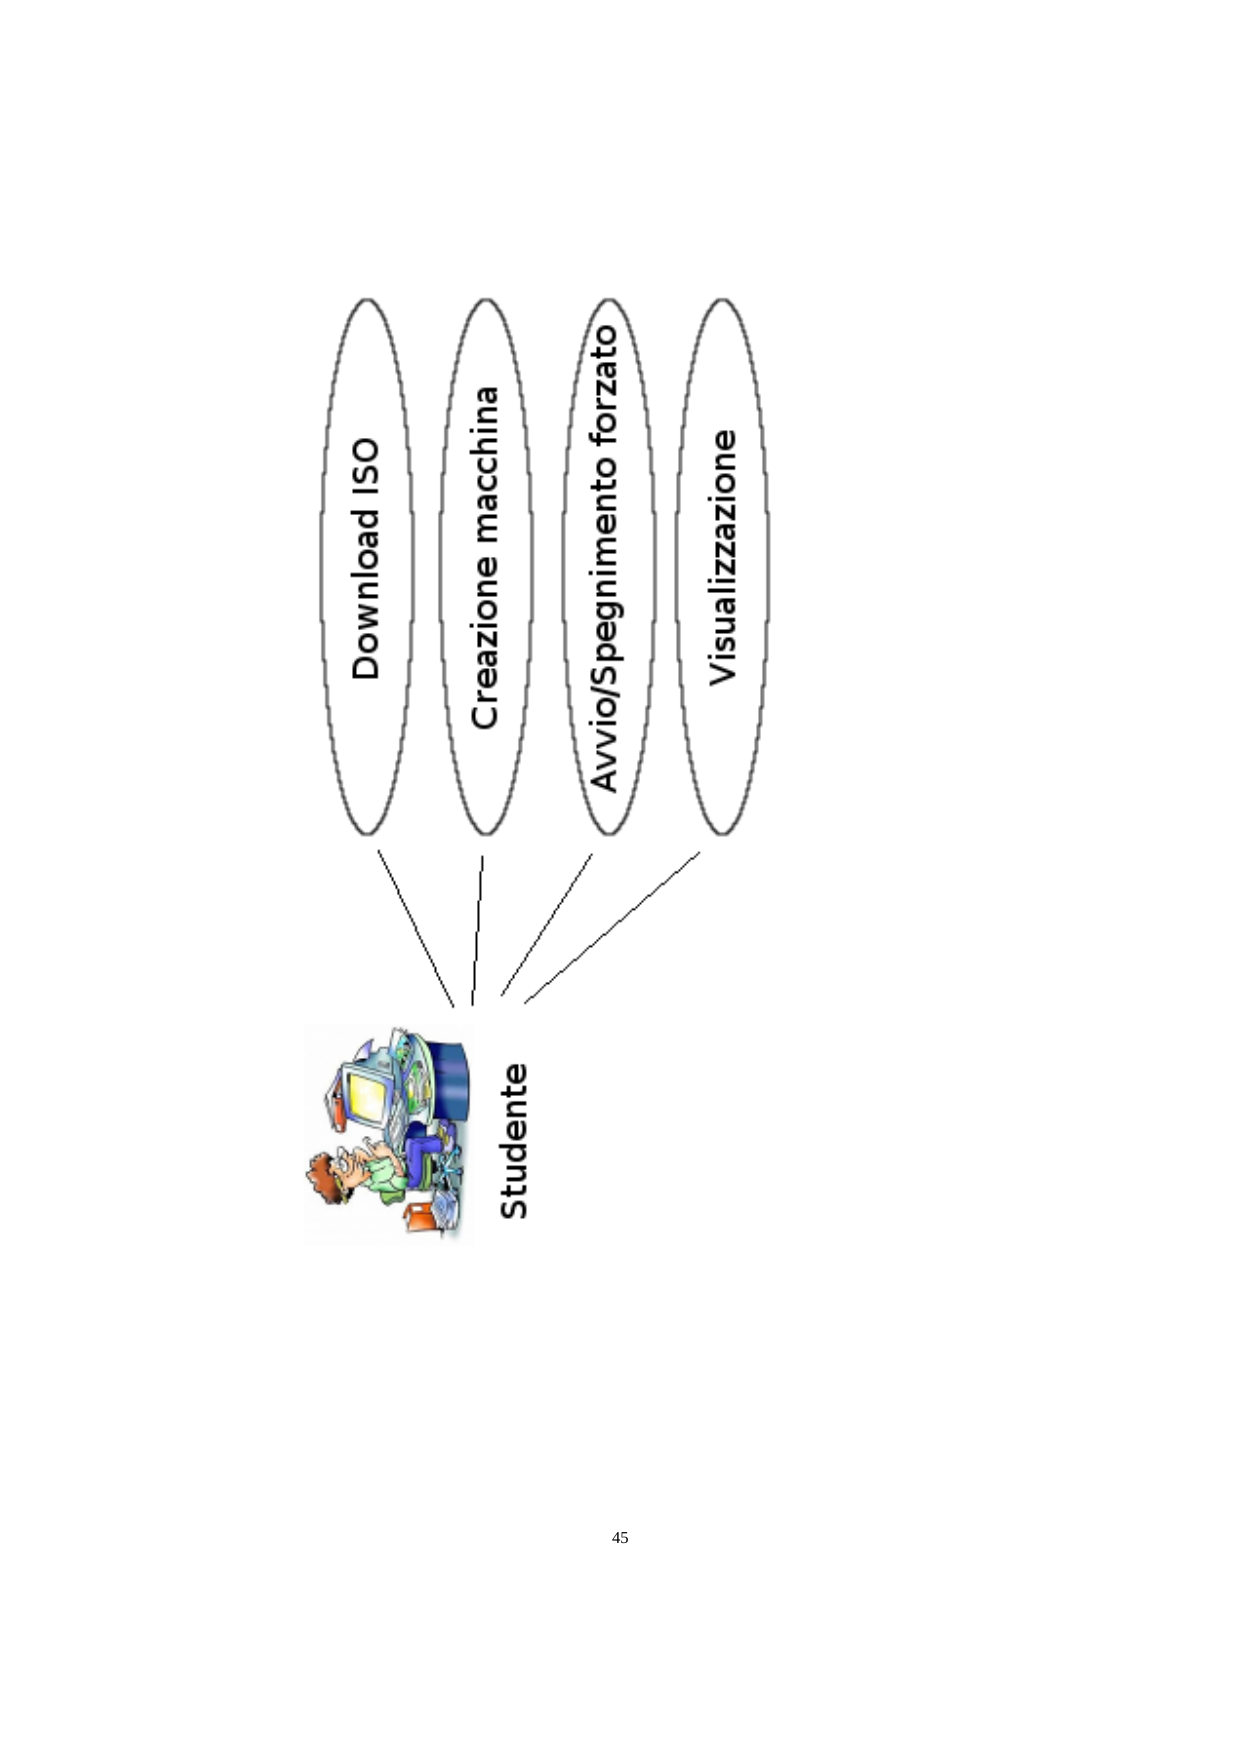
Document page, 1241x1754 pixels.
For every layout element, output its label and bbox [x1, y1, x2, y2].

picture [273, 283, 1042, 1328]
